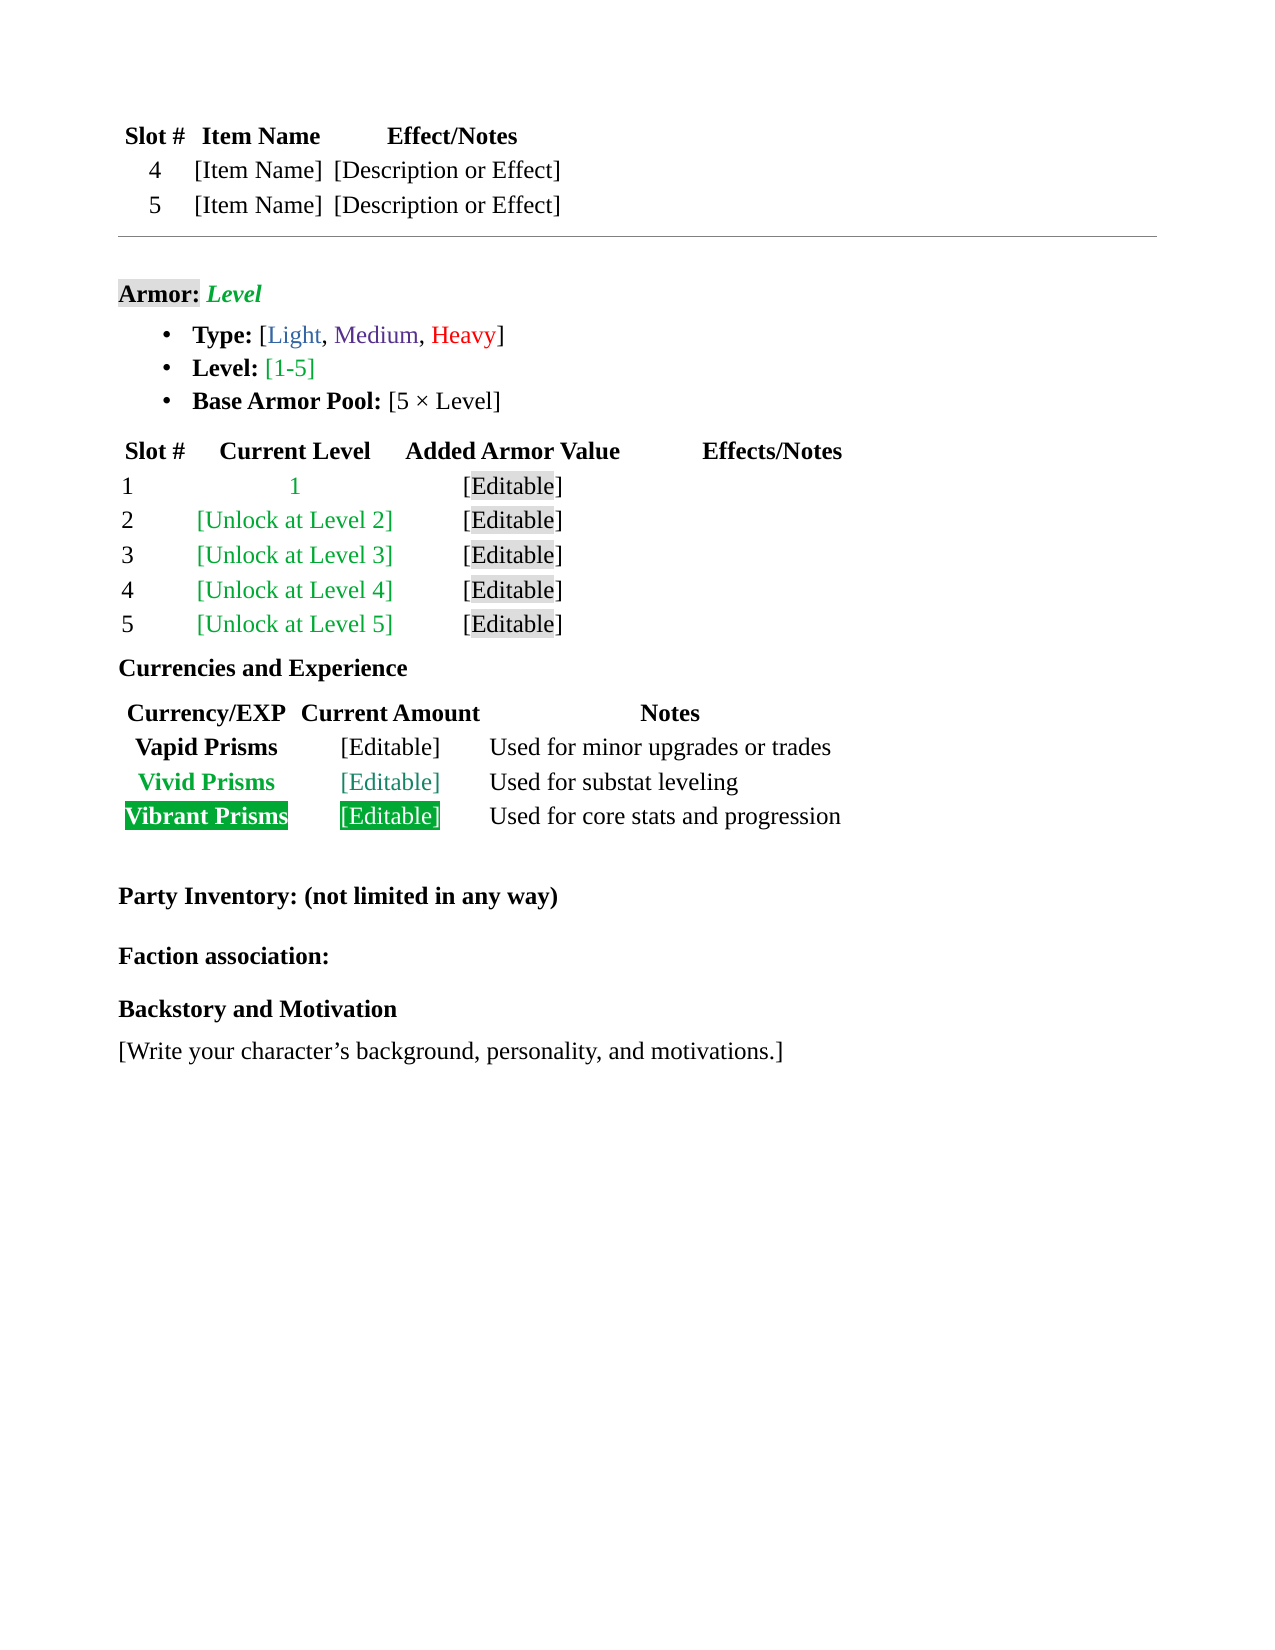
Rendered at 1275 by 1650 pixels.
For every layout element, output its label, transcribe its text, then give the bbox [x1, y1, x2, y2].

table_cell [627, 468, 917, 503]
table_header Added Armor Value [399, 434, 627, 468]
table_cell 1 [191, 468, 398, 503]
text Party Inventory: (not limited in any way) [118, 881, 1157, 909]
table_header Slot # [118, 118, 191, 153]
table_cell Used for substat leveling [486, 764, 854, 798]
table_cell [Editable] [399, 572, 627, 606]
table_cell Used for core stats and progression [486, 799, 854, 833]
table_cell [Editable] [294, 799, 486, 833]
table_header Effect/Notes [331, 118, 574, 153]
table_cell 2 [118, 503, 191, 537]
list Type: [Light, Medium, Heavy] [162, 320, 1157, 349]
table_header Current Level [191, 434, 398, 468]
table_cell [627, 503, 917, 537]
table_cell 3 [118, 537, 191, 572]
table_header Effects/Notes [627, 434, 917, 468]
table_cell [Item Name] [191, 187, 331, 222]
table_cell 1 [118, 468, 191, 503]
table_cell Vibrant Prisms [118, 799, 294, 833]
table_cell [Unlock at Level 2] [191, 503, 398, 537]
table_cell [627, 606, 917, 641]
table_header Current Amount [294, 695, 486, 729]
subtitle Backstory and Motivation [118, 994, 1157, 1023]
table_cell [Editable] [399, 537, 627, 572]
table_cell 5 [118, 606, 191, 641]
table_cell [Editable] [294, 729, 486, 764]
text [Write your character’s background, personality, and motivations.] [118, 1036, 1157, 1064]
table_cell [Description or Effect] [331, 153, 574, 187]
table_cell [Editable] [399, 468, 627, 503]
table_cell Vapid Prisms [118, 729, 294, 764]
table_cell Used for minor upgrades or trades [486, 729, 854, 764]
table_header Notes [486, 695, 854, 729]
table_cell [Unlock at Level 4] [191, 572, 398, 606]
table_cell [Description or Effect] [331, 187, 574, 222]
table_cell 4 [118, 572, 191, 606]
table_header Slot # [118, 434, 191, 468]
table_cell [Editable] [294, 764, 486, 798]
table_cell 4 [118, 153, 191, 187]
subtitle Currencies and Experience [118, 653, 1157, 682]
list Level: [1-5] [162, 353, 1157, 382]
subtitle Faction association: [118, 941, 1157, 969]
table_cell [Unlock at Level 5] [191, 606, 398, 641]
list Base Armor Pool: [5 × Level] [162, 386, 1157, 415]
table_header Currency/EXP [118, 695, 294, 729]
table_cell [Editable] [399, 606, 627, 641]
table_cell [627, 537, 917, 572]
table_cell [Editable] [399, 503, 627, 537]
table_cell [Item Name] [191, 153, 331, 187]
table_cell [Unlock at Level 3] [191, 537, 398, 572]
table_cell [627, 572, 917, 606]
table_cell 5 [118, 187, 191, 222]
subtitle Armor: Level [118, 279, 1157, 307]
table_header Item Name [191, 118, 331, 153]
table_cell Vivid Prisms [118, 764, 294, 798]
